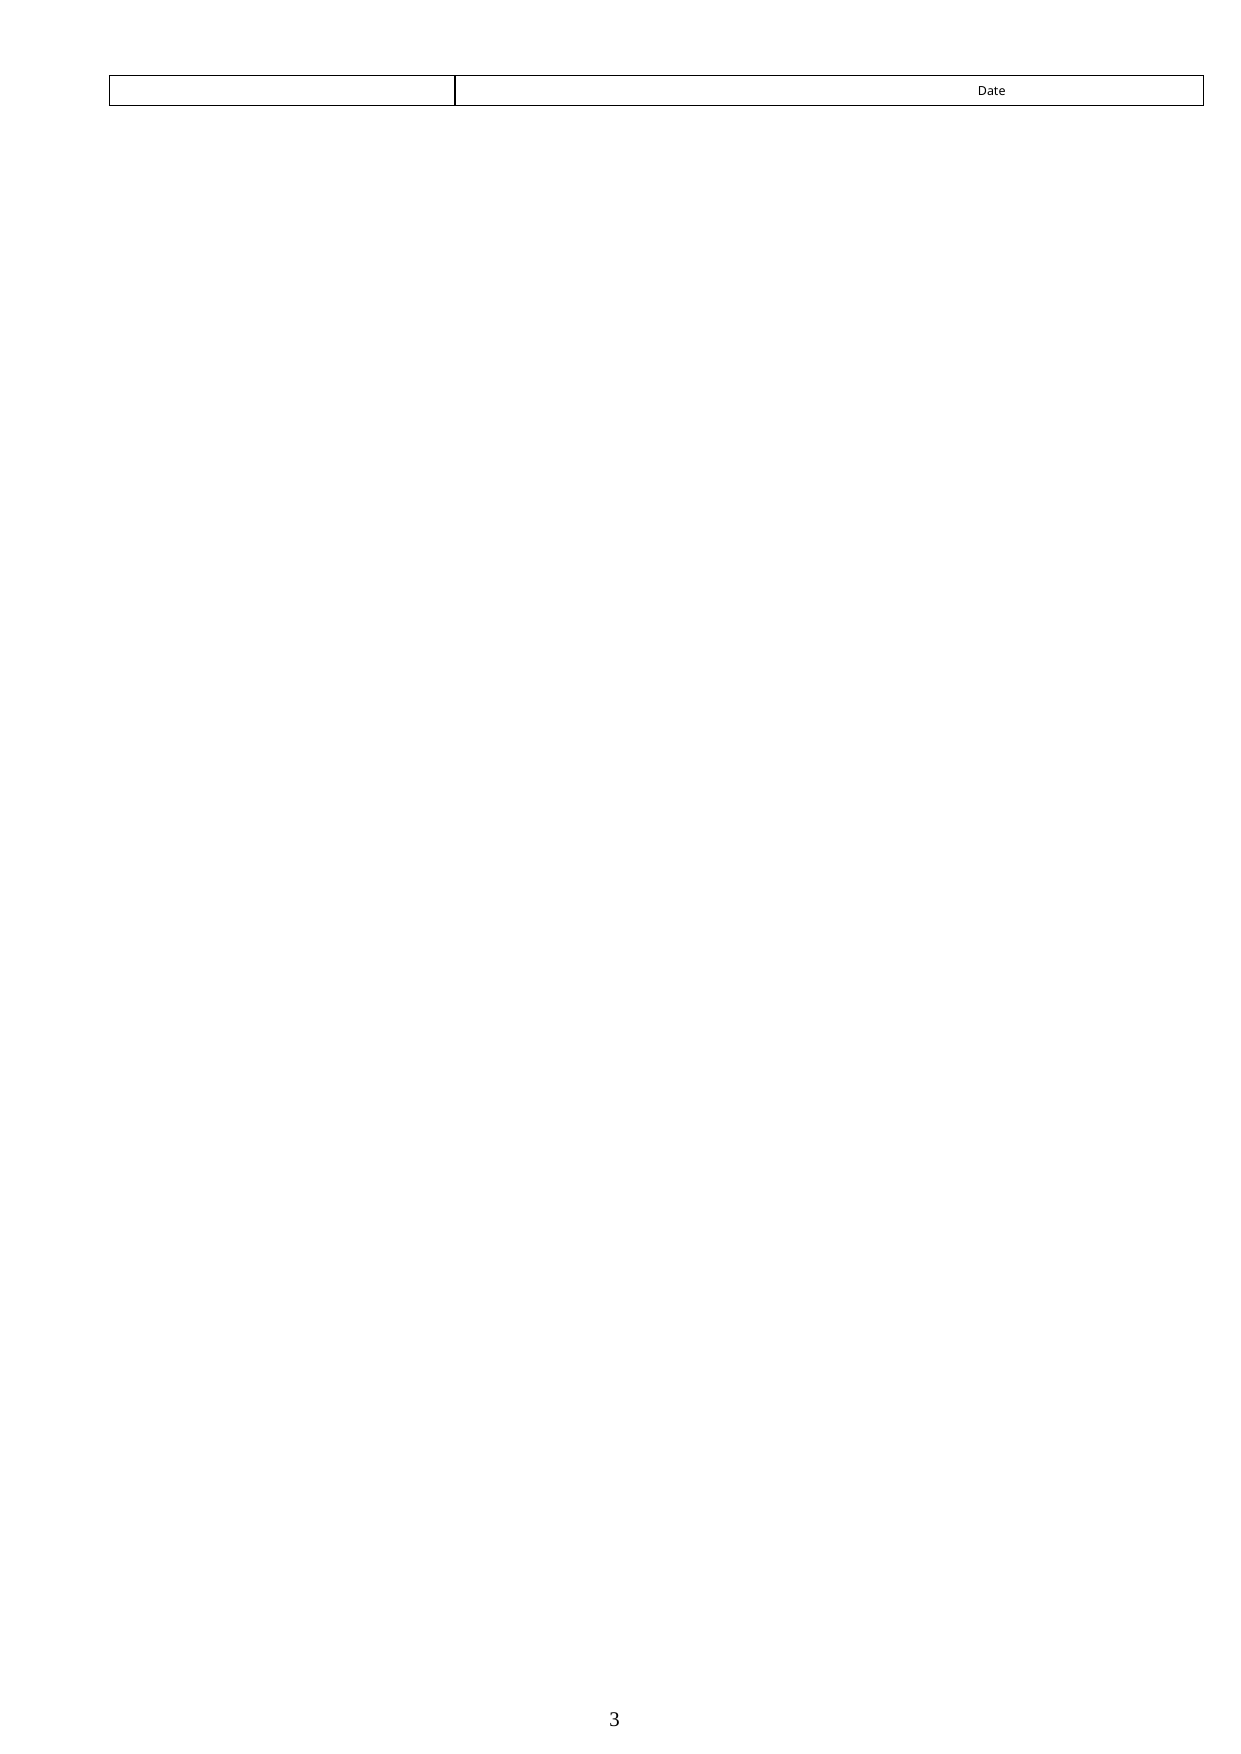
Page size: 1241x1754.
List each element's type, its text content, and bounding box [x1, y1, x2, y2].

table_cell [110, 76, 454, 104]
table_cell Date [456, 76, 1203, 104]
